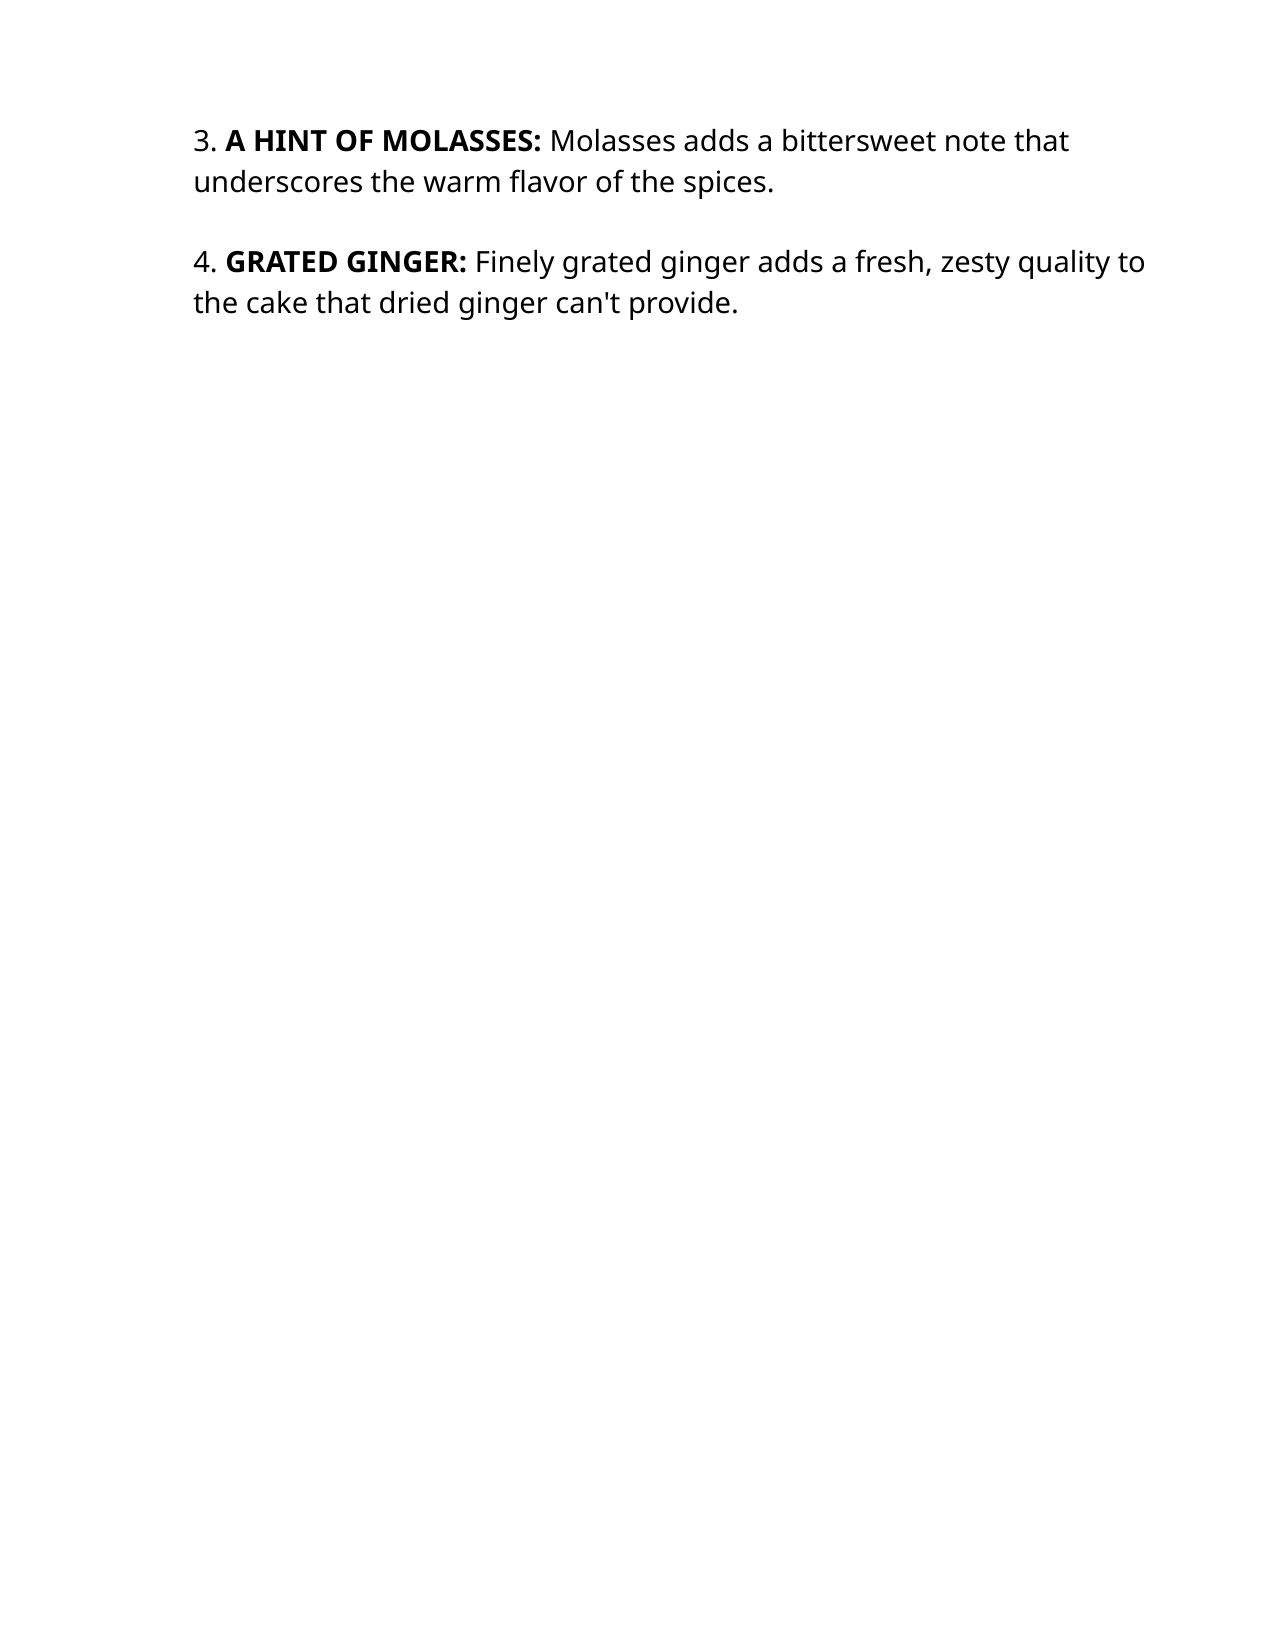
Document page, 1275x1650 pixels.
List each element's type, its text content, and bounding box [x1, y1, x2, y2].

text 3. A HINT OF MOLASSES: Molasses adds a bittersweet note that underscores the warm flavor of the spices. [118, 118, 1157, 201]
text 4. GRATED GINGER: Finely grated ginger adds a fresh, zesty quality to the cake that dried ginger can't provide. [118, 239, 1157, 322]
